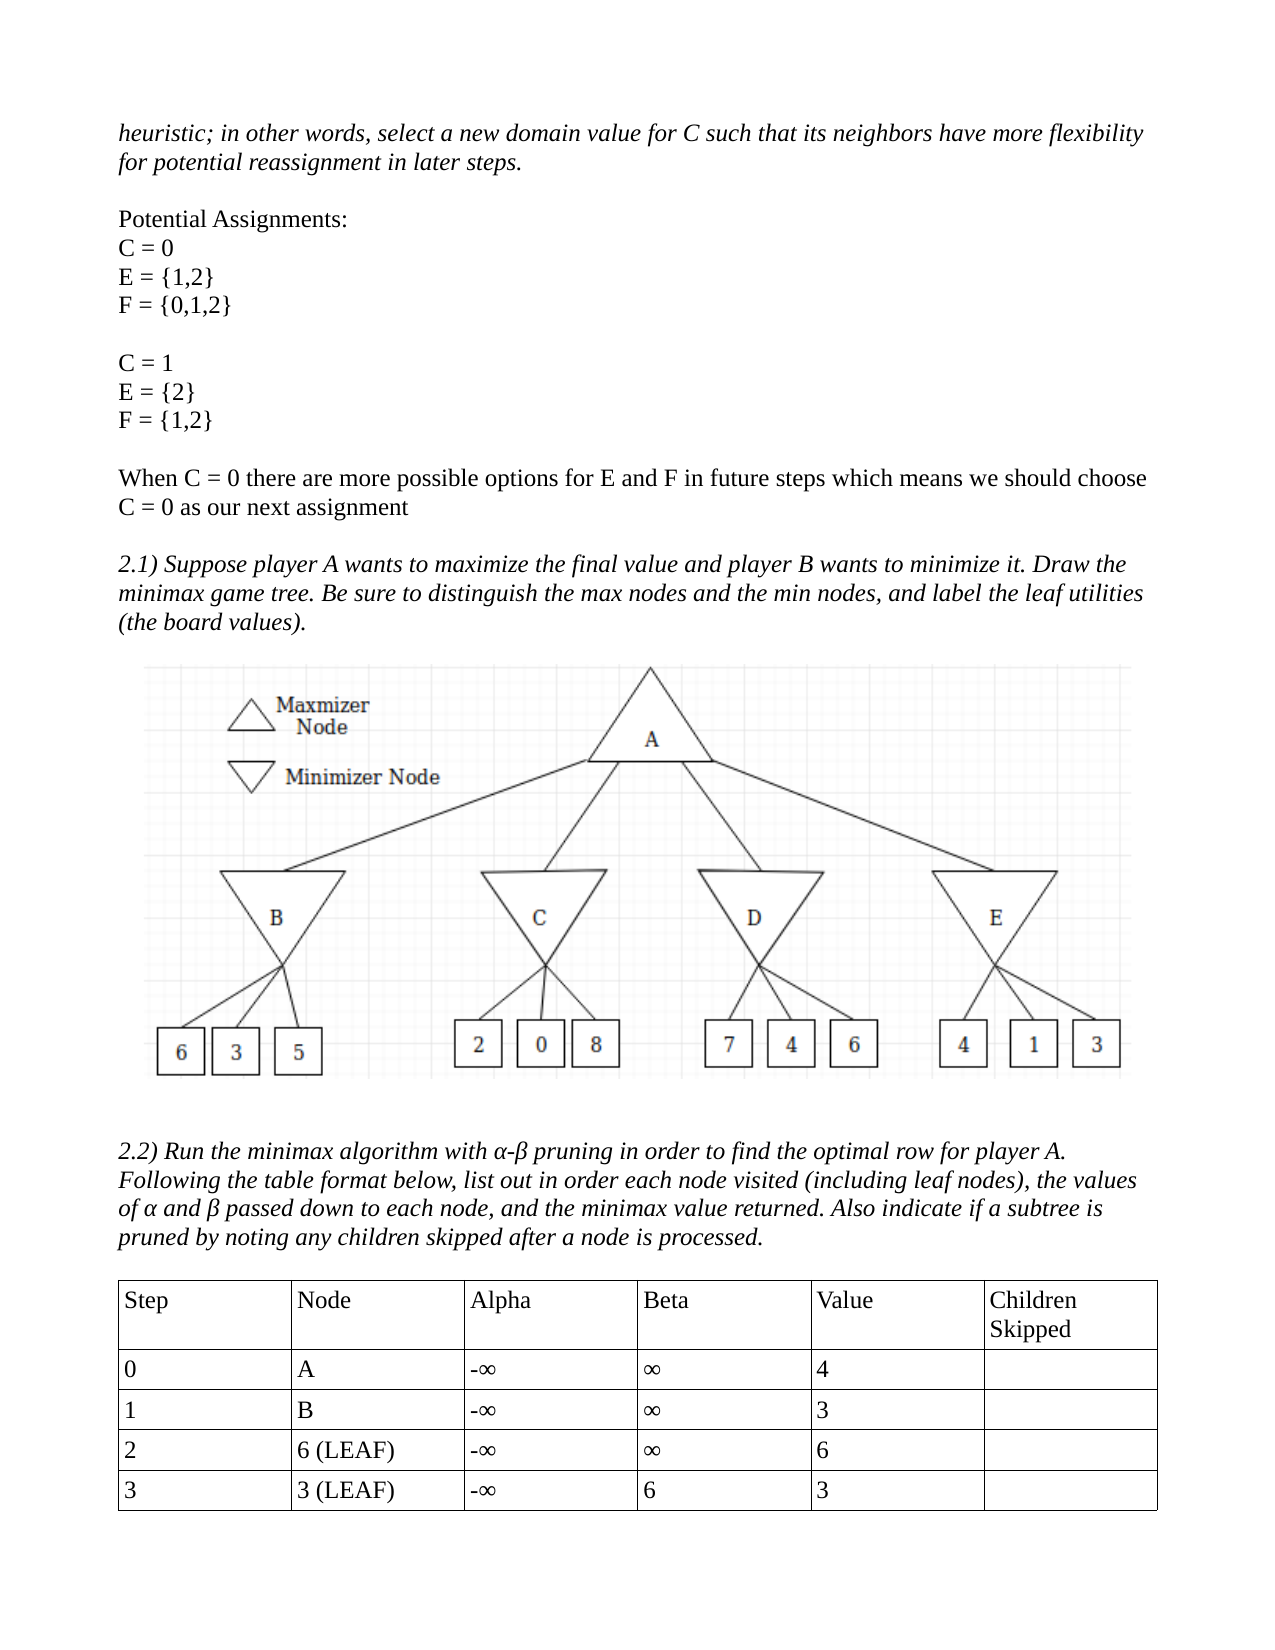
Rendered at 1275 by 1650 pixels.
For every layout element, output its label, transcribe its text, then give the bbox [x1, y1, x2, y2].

table_cell [985, 1390, 1157, 1429]
text heuristic; in other words, select a new domain value for C such that its neighbors have more flexibility for potential reassignment in later steps. [118, 118, 1157, 176]
table_header Beta [638, 1281, 811, 1349]
table_cell -∞ [465, 1471, 637, 1510]
text C = 0 [118, 233, 1157, 262]
text C = 1 [118, 348, 1157, 377]
table_cell -∞ [465, 1430, 637, 1470]
table_cell 1 [119, 1390, 291, 1429]
table_cell ∞ [638, 1350, 811, 1389]
table_cell ∞ [638, 1430, 811, 1470]
table_cell 0 [119, 1350, 291, 1389]
table_header Alpha [465, 1281, 637, 1349]
table_cell 3 [812, 1390, 984, 1429]
table_cell 6 [638, 1471, 811, 1510]
text When C = 0 there are more possible options for E and F in future steps which means we should choose C = 0 as our next assignment [118, 463, 1157, 521]
table_cell 2 [119, 1430, 291, 1470]
text F = {1,2} [118, 406, 1157, 434]
table_cell 3 [119, 1471, 291, 1510]
table_cell 3 [812, 1471, 984, 1510]
table_cell 6 [812, 1430, 984, 1470]
table_cell ∞ [638, 1390, 811, 1429]
table_cell A [292, 1350, 464, 1389]
picture [143, 664, 1132, 1079]
text Potential Assignments: [118, 204, 1157, 233]
table_cell -∞ [465, 1350, 637, 1389]
table_header Value [812, 1281, 984, 1349]
table_cell 4 [812, 1350, 984, 1389]
table_header Children Skipped [985, 1281, 1157, 1349]
table_cell [985, 1350, 1157, 1389]
table_cell -∞ [465, 1390, 637, 1429]
table_header Node [292, 1281, 464, 1349]
table_cell 3 (LEAF) [292, 1471, 464, 1510]
text 2.2) Run the minimax algorithm with α-β pruning in order to find the optimal row for player A. Following the table format below, list out in order each node visited (including leaf nodes), the values of α and β passed down to each node, and the minimax value returned. Also indicate if a subtree is pruned by noting any children skipped after a node is processed. [118, 1136, 1157, 1251]
text 2.1) Suppose player A wants to maximize the final value and player B wants to minimize it. Draw the minimax game tree. Be sure to distinguish the max nodes and the min nodes, and label the leaf utilities (the board values). [118, 549, 1157, 636]
table_cell B [292, 1390, 464, 1429]
text E = {1,2} [118, 262, 1157, 291]
table_cell 6 (LEAF) [292, 1430, 464, 1470]
text F = {0,1,2} [118, 291, 1157, 319]
table_cell [985, 1430, 1157, 1470]
table_cell [985, 1471, 1157, 1510]
table_header Step [119, 1281, 291, 1349]
text E = {2} [118, 377, 1157, 406]
